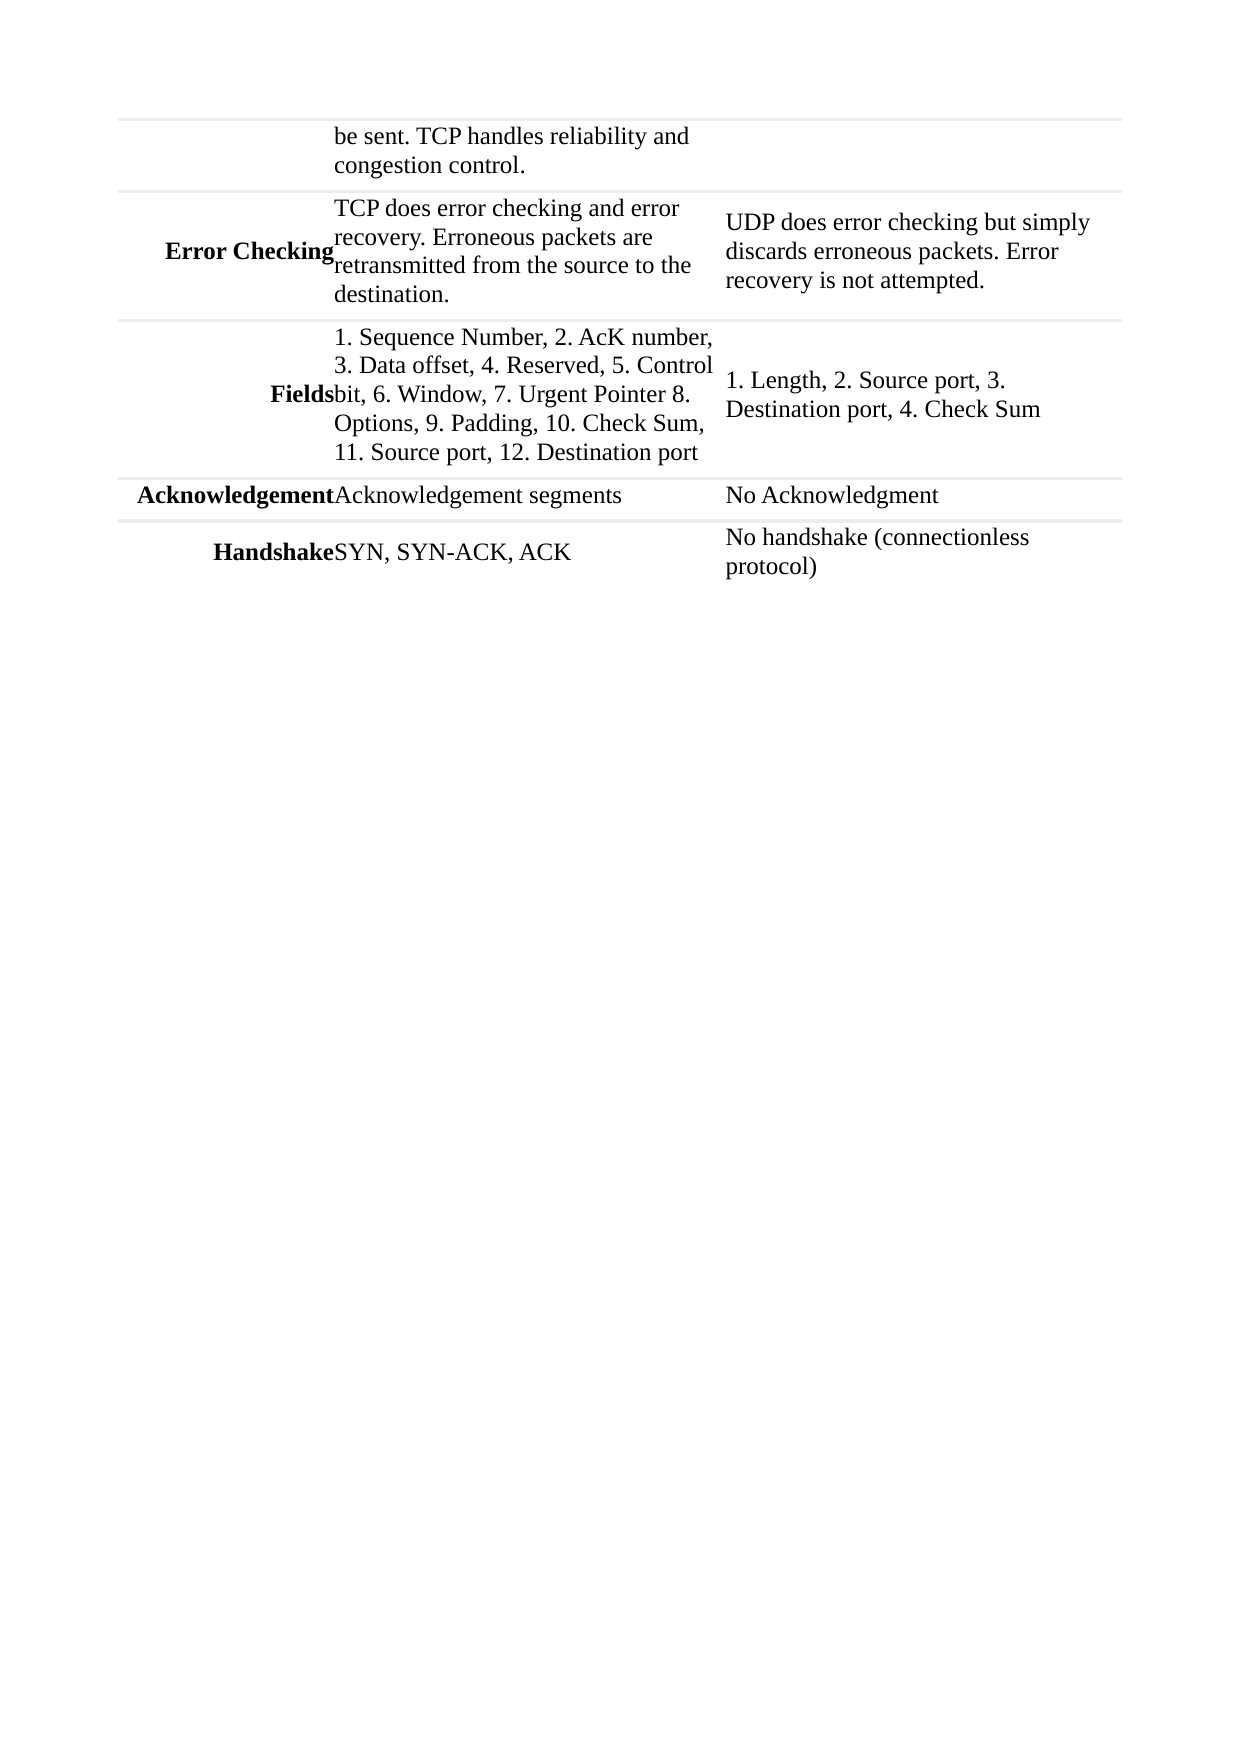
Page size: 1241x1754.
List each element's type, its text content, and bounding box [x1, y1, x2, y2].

table_cell Data Flow Control [118, 121, 334, 190]
table_cell Acknowledgement segments [334, 480, 725, 519]
table_cell SYN, SYN-ACK, ACK [334, 523, 725, 580]
table_cell Acknowledgement [118, 480, 334, 519]
table_cell TCP does Flow Control. TCP requires three packets to set up a socket connection, before any user data can be sent. TCP handles reliability and congestion control. [334, 121, 725, 190]
table_cell TCP does error checking and error recovery. Erroneous packets are retransmitted from the source to the destination. [334, 193, 725, 319]
table_cell [725, 121, 1122, 190]
table_cell No Acknowledgment [725, 480, 1122, 519]
table_cell Handshake [118, 523, 334, 580]
table_cell Error Checking [118, 193, 334, 319]
table_cell Fields [118, 322, 334, 477]
table_cell 1. Sequence Number, 2. AcK number, 3. Data offset, 4. Reserved, 5. Control bit, 6. Window, 7. Urgent Pointer 8. Options, 9. Padding, 10. Check Sum, 11. Source port, 12. Destination port [334, 322, 725, 477]
table_cell 1. Length, 2. Source port, 3. Destination port, 4. Check Sum [725, 322, 1122, 477]
table_cell No handshake (connectionless protocol) [725, 523, 1122, 580]
table_cell UDP does error checking but simply discards erroneous packets. Error recovery is not attempted. [725, 193, 1122, 319]
